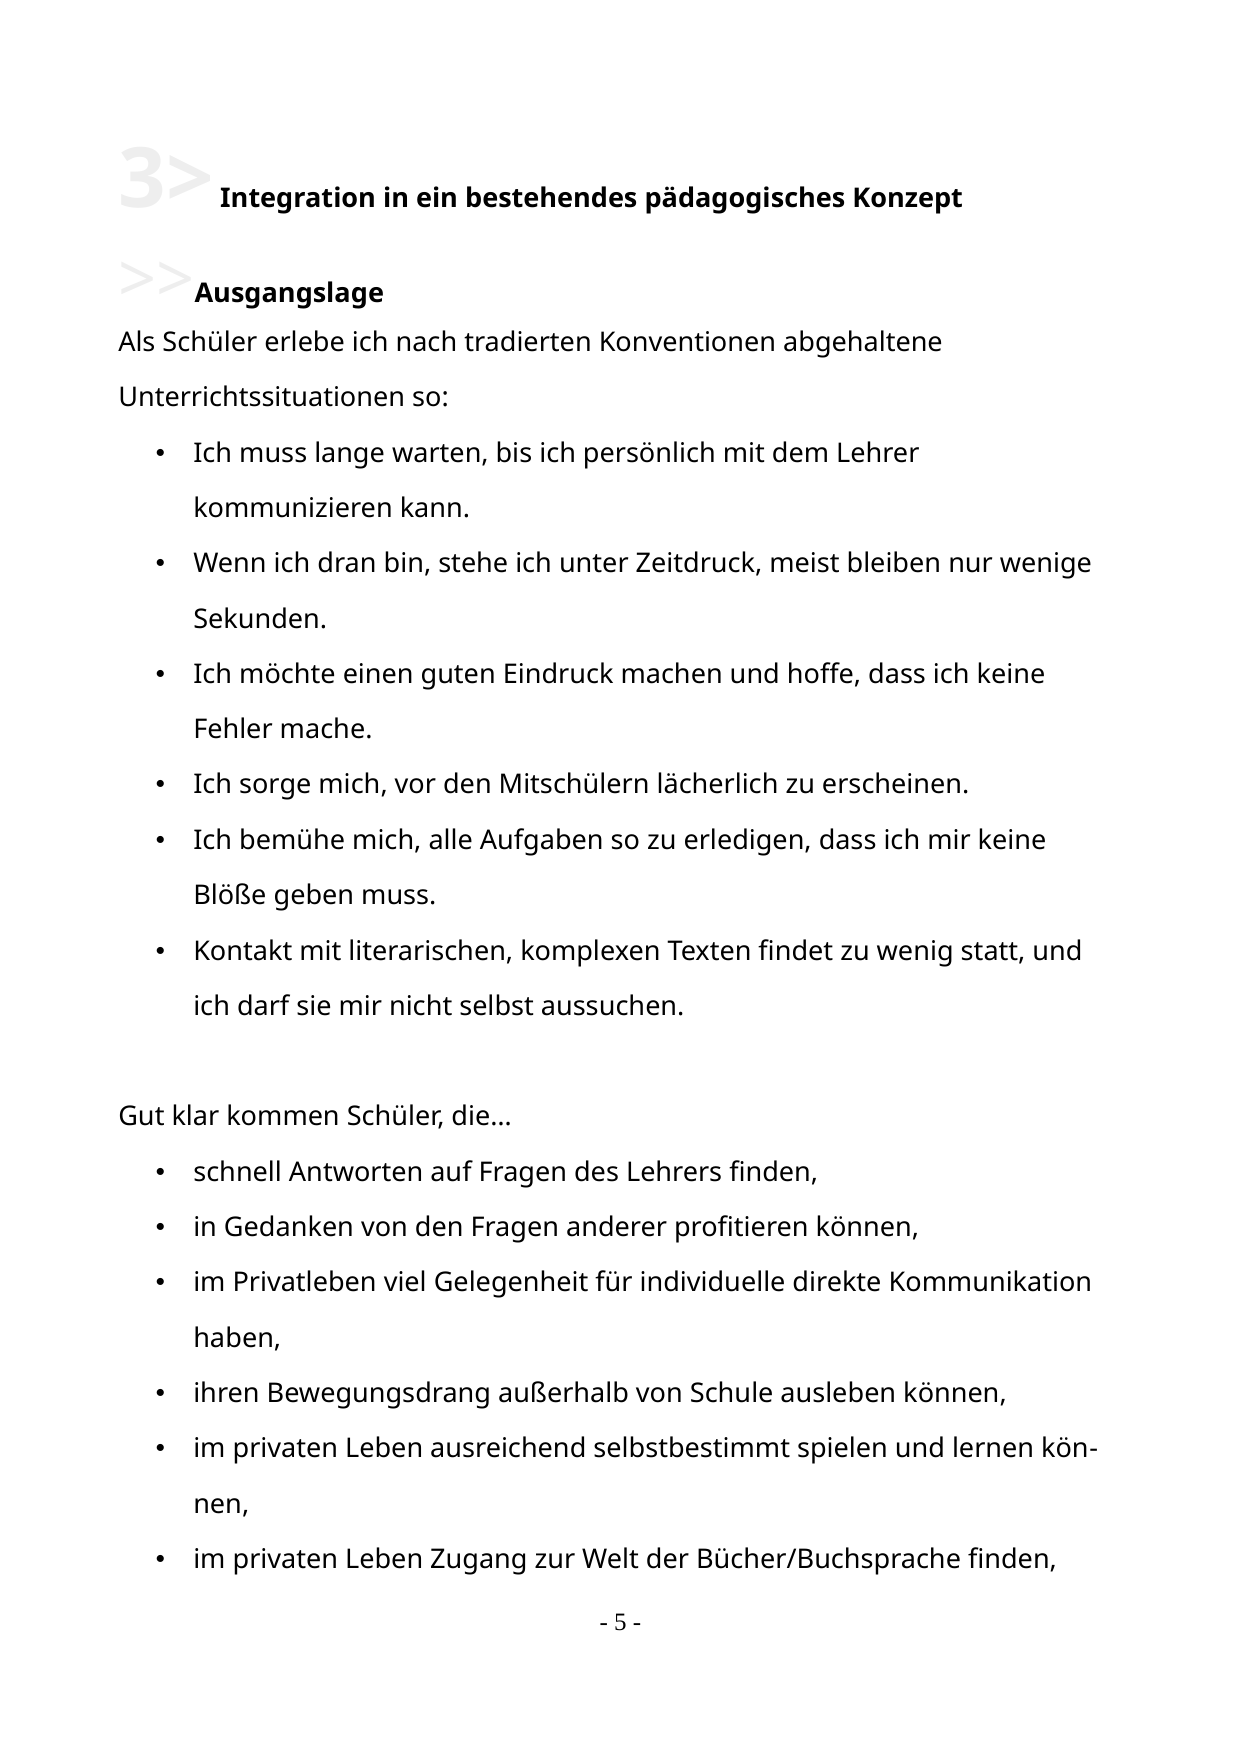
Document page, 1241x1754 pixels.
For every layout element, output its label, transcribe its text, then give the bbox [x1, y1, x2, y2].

list im privaten Leben ausreichend selbstbestimmt spielen und lernen kön­nen, [156, 1429, 1122, 1521]
list ihren Bewegungsdrang außerhalb von Schule ausleben können, [156, 1373, 1122, 1410]
list Ich sorge mich, vor den Mitschülern lächerlich zu erscheinen. [156, 765, 1122, 802]
text >>Ausgangslage [118, 232, 1122, 322]
text 3> Integration in ein bestehendes pädagogisches Konzept [118, 118, 1122, 232]
list Ich bemühe mich, alle Aufgaben so zu erledigen, dass ich mir keine Blöße geben muss. [156, 820, 1122, 912]
list in Gedanken von den Fragen anderer profitieren können, [156, 1207, 1122, 1244]
text Gut klar kommen Schüler, die… [118, 1097, 1122, 1134]
list Kontakt mit literarischen, komplexen Texten findet zu wenig statt, und ich darf sie mir nicht selbst aussuchen. [156, 931, 1122, 1023]
list im privaten Leben Zugang zur Welt der Bücher/Buchsprache finden, [156, 1539, 1122, 1576]
list im Privatleben viel Gelegenheit für individuelle direkte Kommunikation ha­ben, [156, 1263, 1122, 1355]
list schnell Antworten auf Fragen des Lehrers finden, [156, 1152, 1122, 1189]
list Ich muss lange warten, bis ich persönlich mit dem Lehrer kommunizieren kann. [156, 433, 1122, 525]
text Als Schüler erlebe ich nach tradierten Konventionen abgehaltene Unterrichtssi­tuationen so: [118, 322, 1122, 415]
list Wenn ich dran bin, stehe ich unter Zeitdruck, meist bleiben nur wenige Sekunden. [156, 544, 1122, 636]
list Ich möchte einen guten Eindruck machen und hoffe, dass ich keine Fehler mache. [156, 654, 1122, 747]
